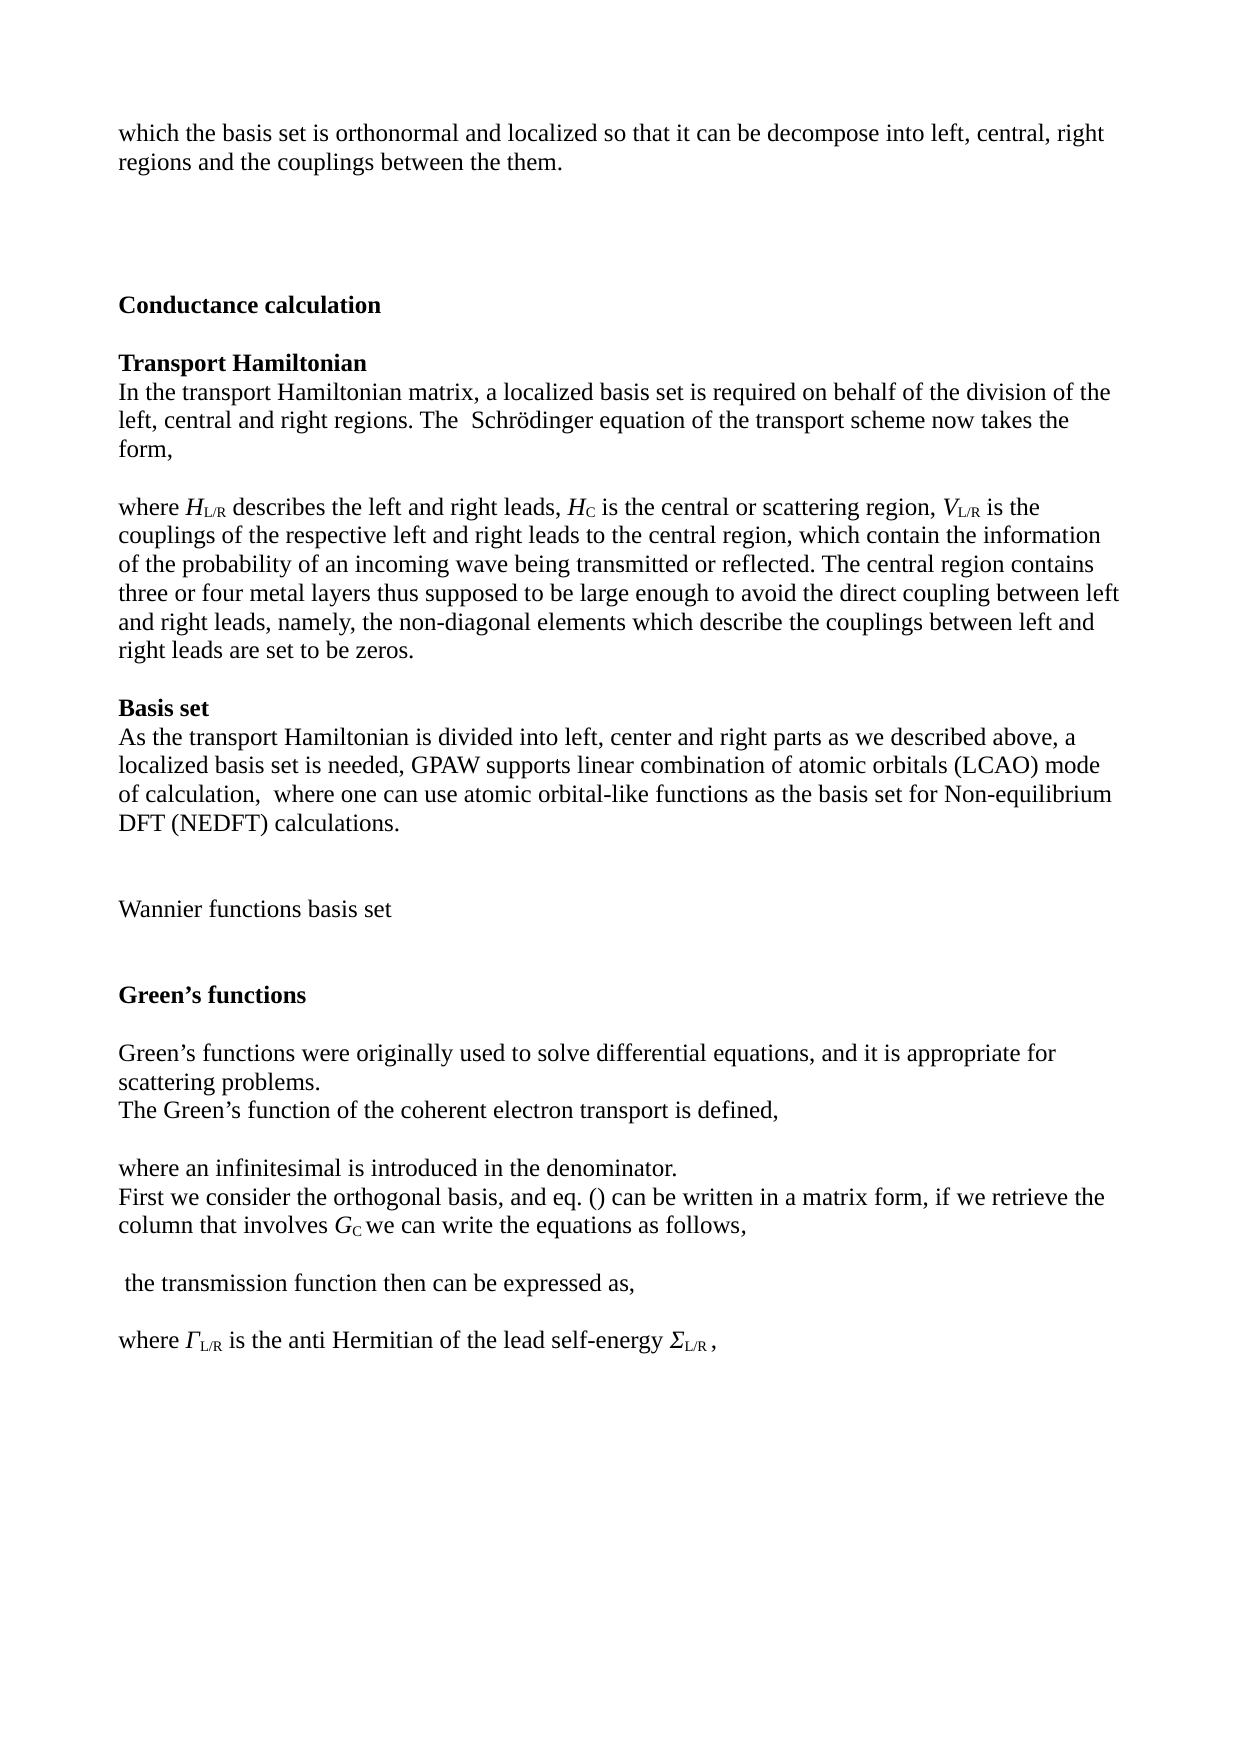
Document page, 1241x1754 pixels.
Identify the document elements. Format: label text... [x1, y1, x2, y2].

text The Green’s function of the coherent electron transport is defined, [118, 1096, 1122, 1124]
text Green’s functions [118, 981, 1122, 1009]
text First we consider the orthogonal basis, and eq. () can be written in a matrix form, if we retrieve the column that involves GC we can write the equations as follows, [118, 1182, 1122, 1239]
text where ΓL/R is the anti Hermitian of the lead self-energy ΣL/R , [118, 1326, 1122, 1354]
text where HL/R describes the left and right leads, HC is the central or scattering region, VL/R is the couplings of the respective left and right leads to the central region, which contain the information of the probability of an incoming wave being transmitted or reflected. The central region contains three or four metal layers thus supposed to be large enough to avoid the direct coupling between left and right leads, namely, the non-diagonal elements which describe the couplings between left and right leads are set to be zeros. [118, 492, 1122, 664]
text Wannier functions basis set [118, 894, 1122, 923]
text Transport Hamiltonian [118, 348, 1122, 377]
text which the basis set is orthonormal and localized so that it can be decompose into left, central, right regions and the couplings between the them. [118, 118, 1122, 176]
text In the transport Hamiltonian matrix, a localized basis set is required on behalf of the division of the left, central and right regions. The Schrödinger equation of the transport scheme now takes the form, [118, 377, 1122, 463]
text where an infinitesimal is introduced in the denominator. [118, 1153, 1122, 1182]
text As the transport Hamiltonian is divided into left, center and right parts as we described above, a localized basis set is needed, GPAW supports linear combination of atomic orbitals (LCAO) mode of calculation, where one can use atomic orbital-like functions as the basis set for Non-equilibrium DFT (NEDFT) calculations. [118, 722, 1122, 837]
text the transmission function then can be expressed as, [118, 1268, 1122, 1297]
text Basis set [118, 693, 1122, 722]
text Conductance calculation [118, 291, 1122, 319]
text Green’s functions were originally used to solve differential equations, and it is appropriate for scattering problems. [118, 1038, 1122, 1096]
